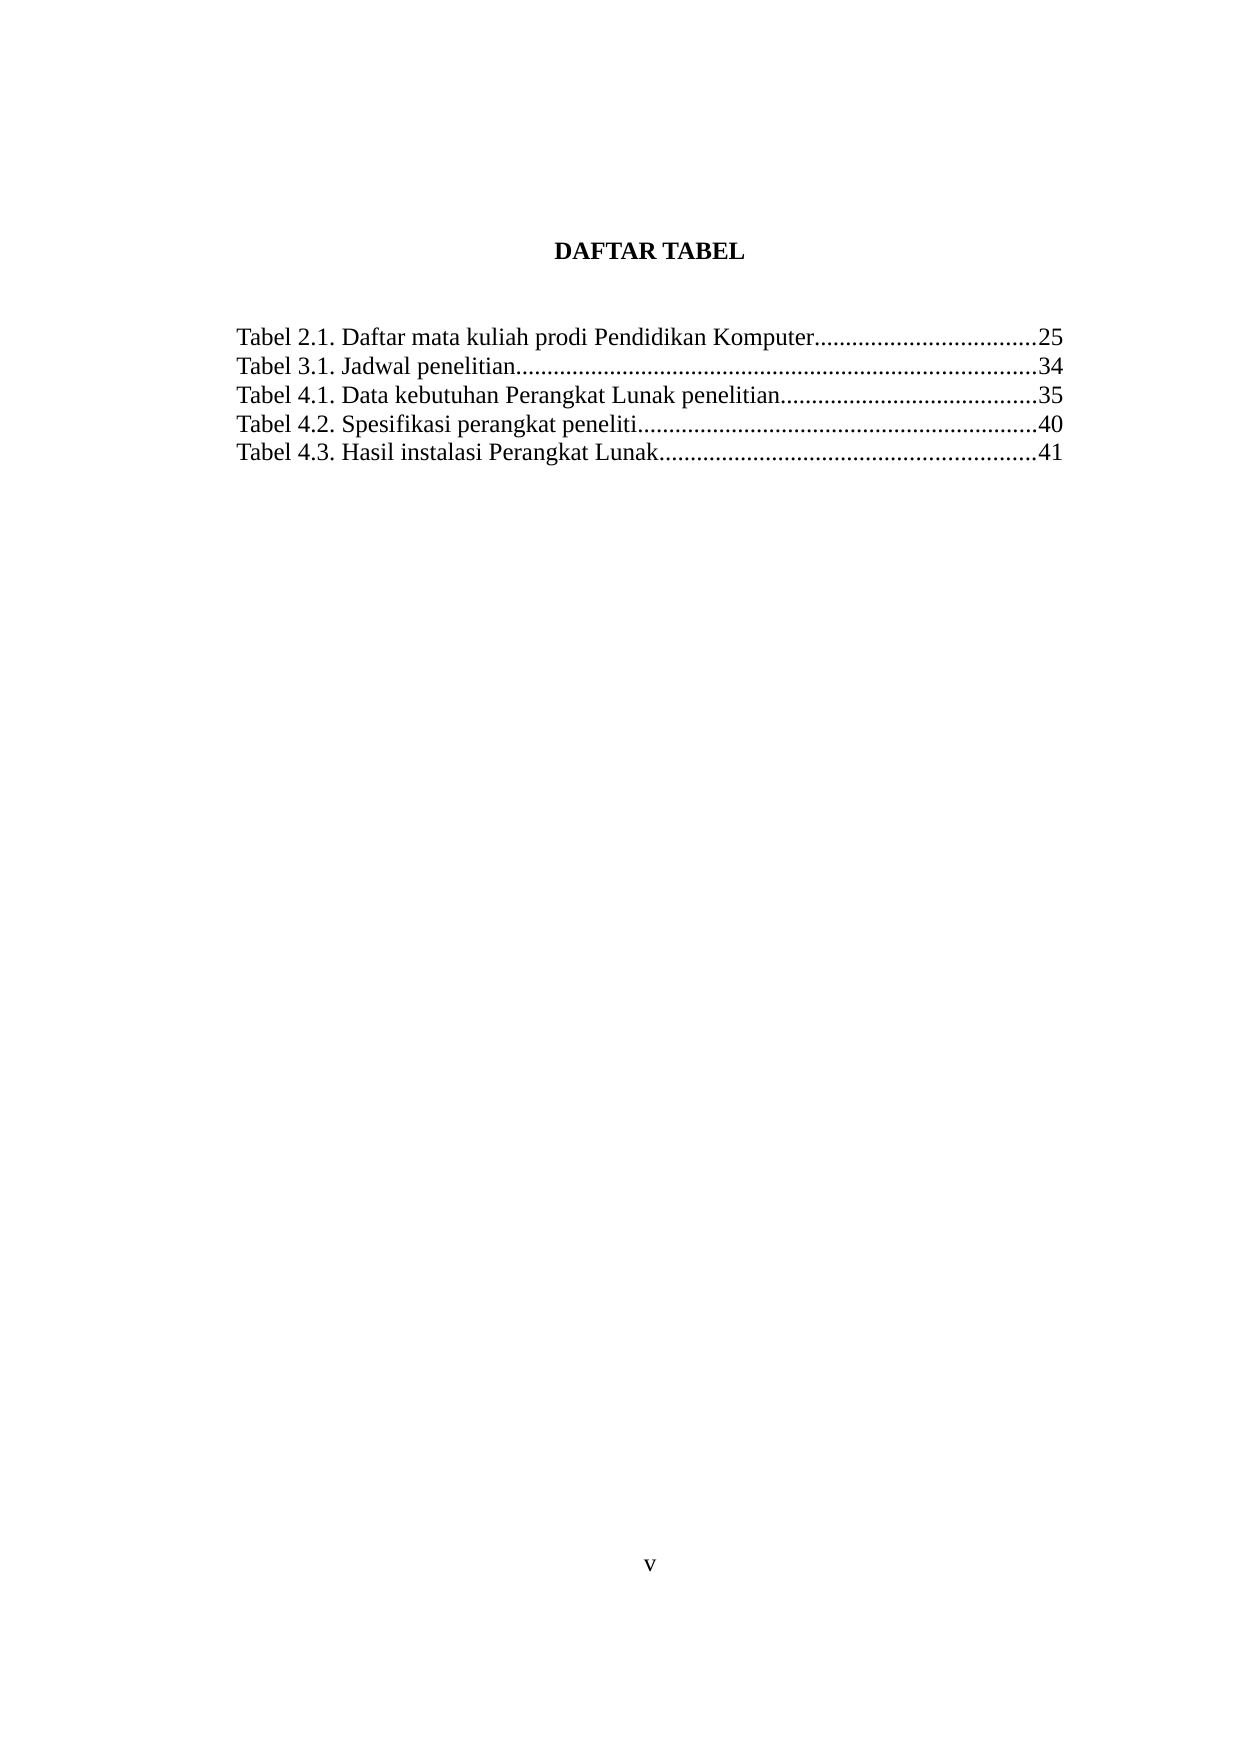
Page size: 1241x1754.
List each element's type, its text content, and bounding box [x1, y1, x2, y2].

text Tabel 4.3. Hasil instalasi Perangkat Lunak 41 [236, 437, 1063, 466]
text Tabel 4.1. Data kebutuhan Perangkat Lunak penelitian 35 [236, 380, 1063, 409]
text Tabel 3.1. Jadwal penelitian 34 [236, 351, 1063, 380]
text Tabel 4.2. Spesifikasi perangkat peneliti 40 [236, 409, 1063, 437]
subtitle DAFTAR TABEL [236, 236, 1063, 265]
text Tabel 2.1. Daftar mata kuliah prodi Pendidikan Komputer 25 [236, 322, 1063, 351]
